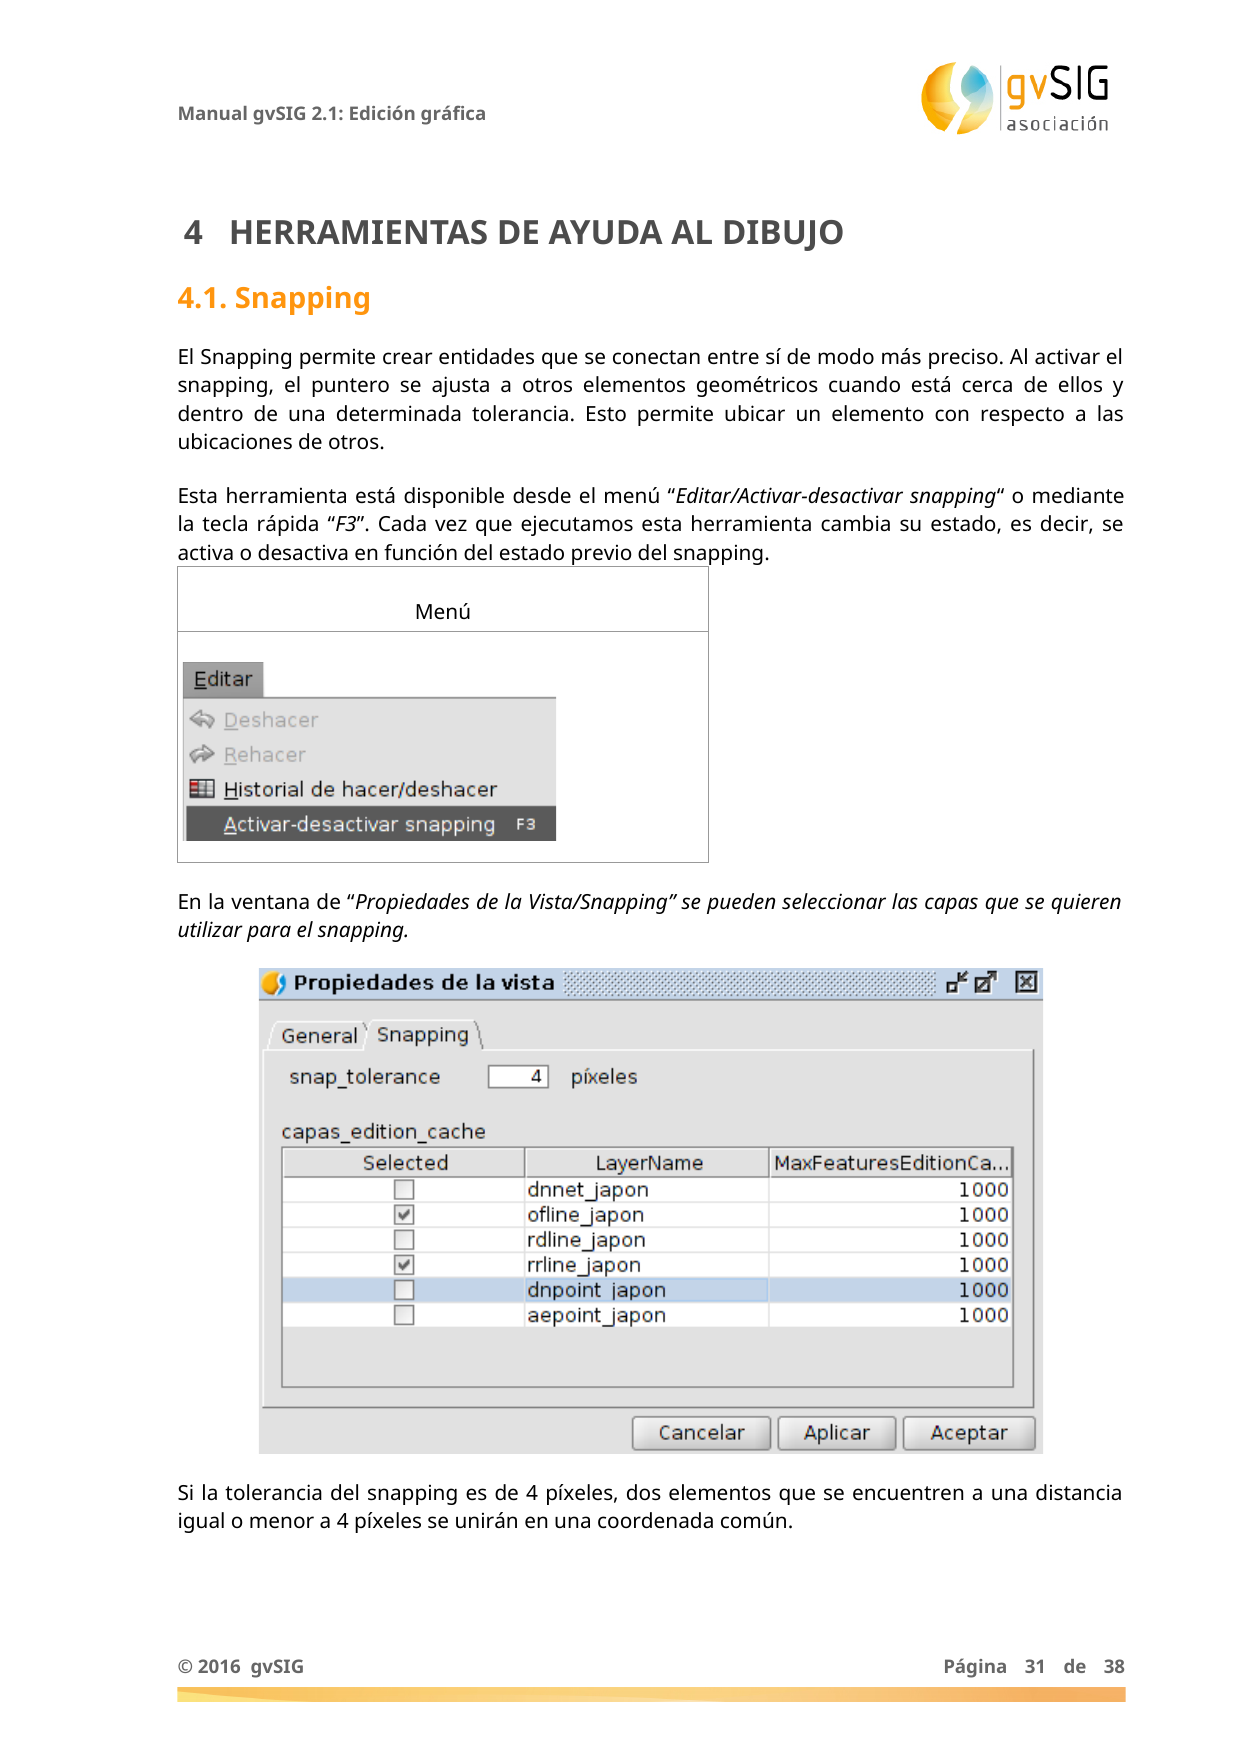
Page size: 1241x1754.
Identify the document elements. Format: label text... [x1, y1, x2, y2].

text Si la tolerancia del snapping es de 4 píxeles, dos elementos que se encuentren a una distancia igual o menor a 4 píxeles se unirán en una coordenada común. [177, 1478, 1125, 1535]
subtitle 4.1. Snapping [177, 277, 1125, 317]
picture [902, 47, 1122, 148]
picture [177, 1687, 1126, 1702]
table_cell [178, 632, 708, 862]
picture [258, 968, 1044, 1454]
table_header Menú [178, 567, 708, 631]
text En la ventana de “Propiedades de la Vista/Snapping” se pueden seleccionar las capas que se quieren utilizar para el snapping. [177, 887, 1125, 944]
text Esta herramienta está disponible desde el menú “Editar/Activar-desactivar snapping“ o mediante la tecla rápida “F3”. Cada vez que ejecutamos esta herramienta cambia su estado, es decir, se activa o desactiva en función del estado previo del snapping. [177, 481, 1125, 566]
text El Snapping permite crear entidades que se conectan entre sí de modo más preciso. Al activar el snapping, el puntero se ajusta a otros elementos geométricos cuando está cerca de ellos y dentro de una determinada tolerancia. Esto permite ubicar un elemento con respecto a las ubicaciones de otros. [177, 342, 1125, 456]
subtitle Herramientas de AYUDA AL DIBUJO [183, 208, 1125, 254]
picture [182, 662, 557, 841]
